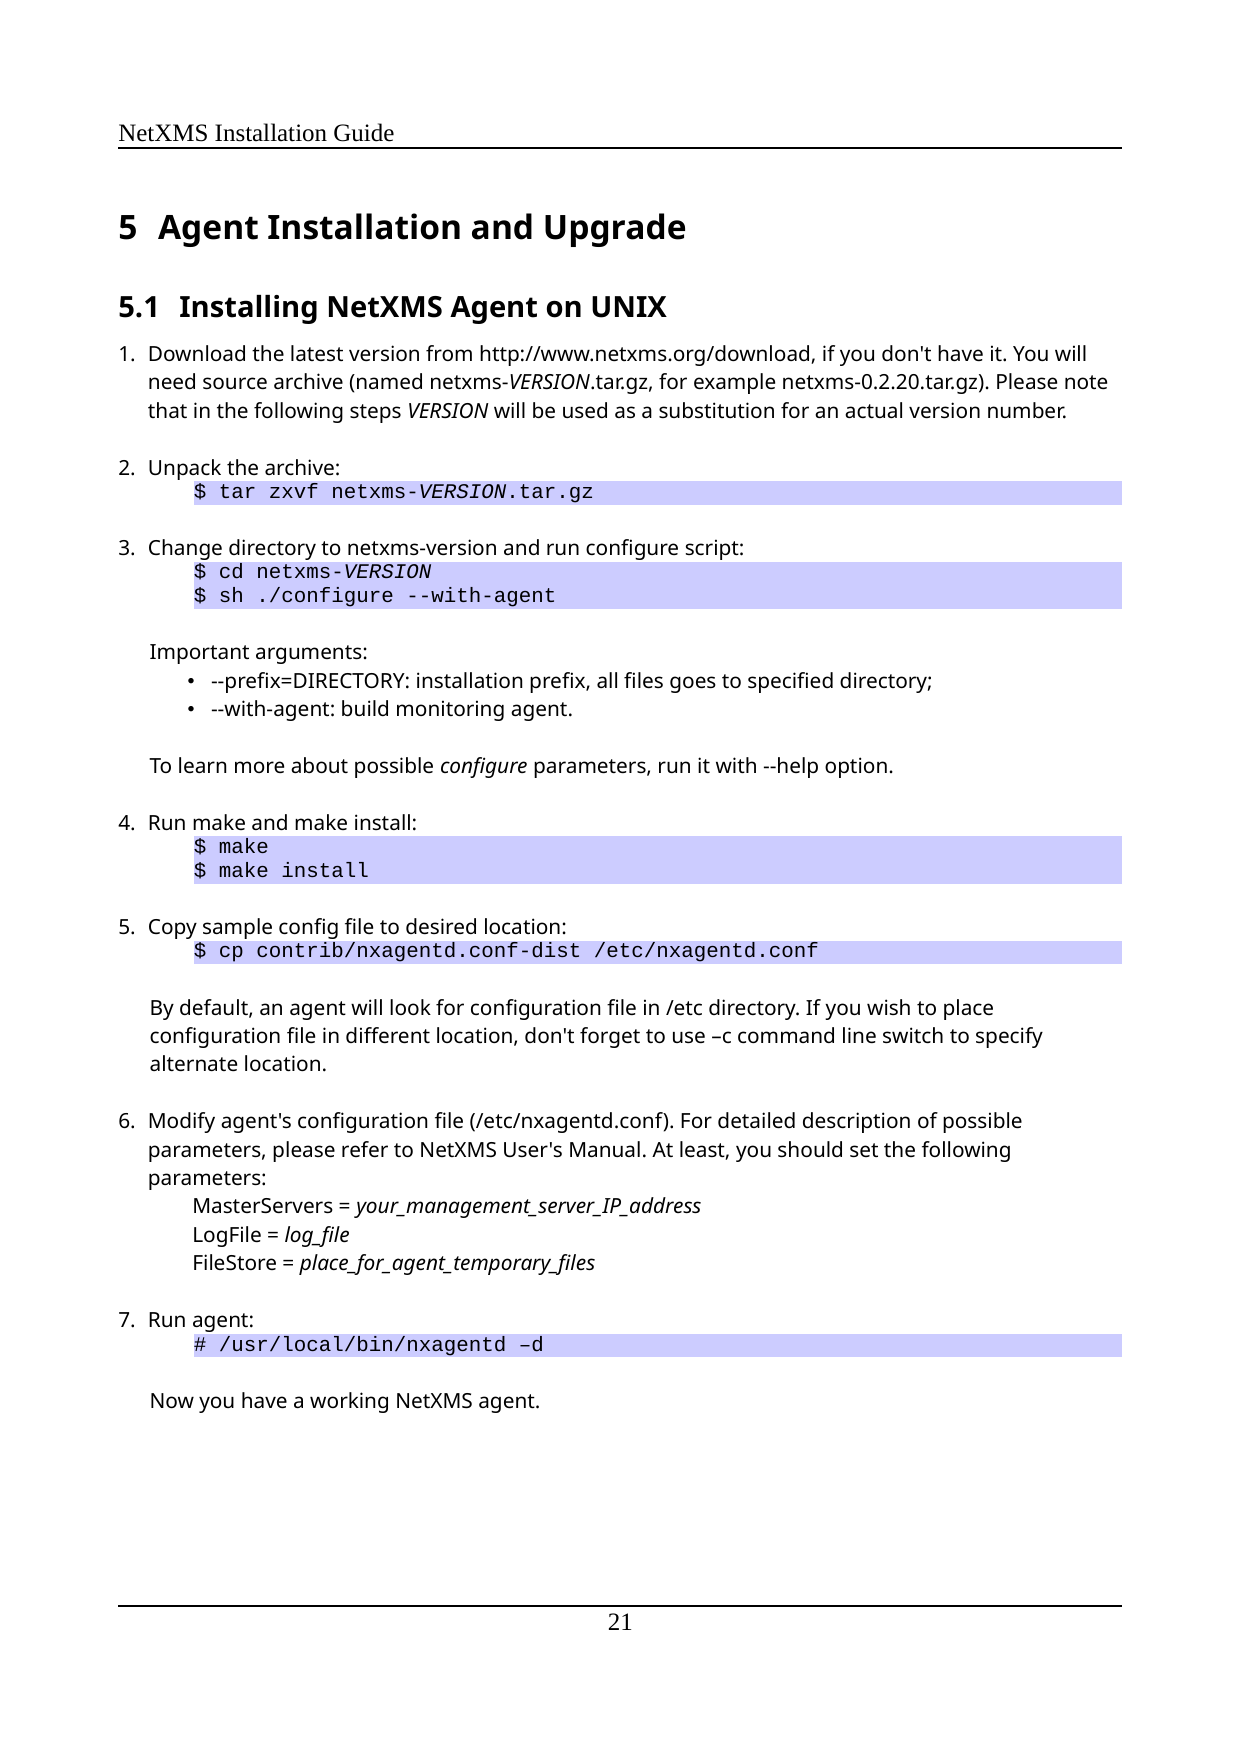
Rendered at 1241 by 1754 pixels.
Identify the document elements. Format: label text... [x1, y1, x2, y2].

text Important arguments: [149, 637, 1122, 666]
text $ tar zxvf netxms-VERSION.tar.gz [194, 481, 1122, 505]
list --with-agent: build monitoring agent. [187, 694, 1122, 723]
subtitle Installing NetXMS Agent on UNIX [118, 287, 1122, 326]
list Copy sample config file to desired location: [118, 912, 1122, 941]
list Run agent: [118, 1305, 1122, 1334]
list Change directory to netxms-version and run configure script: [118, 533, 1122, 562]
text $ cp contrib/nxagentd.conf-dist /etc/nxagentd.conf [194, 941, 1122, 964]
text $ sh ./configure --with-agent [194, 585, 1122, 609]
text FileStore = place_for_agent_temporary_files [118, 1248, 1122, 1277]
text Now you have a working NetXMS agent. [149, 1386, 1122, 1414]
text $ make install [194, 860, 1122, 884]
list --prefix=DIRECTORY: installation prefix, all files goes to specified directory; [187, 666, 1122, 694]
text MasterServers = your_management_server_IP_address [118, 1192, 1122, 1220]
list Modify agent's configuration file (/etc/nxagentd.conf). For detailed description of possible parameters, please refer to NetXMS User's Manual. At least, you should set the following parameters: [118, 1106, 1122, 1192]
list Run make and make install: [118, 808, 1122, 836]
text # /usr/local/bin/nxagentd –d [194, 1334, 1122, 1357]
text $ cd netxms-VERSION [194, 562, 1122, 585]
list Download the latest version from http://www.netxms.org/download, if you don't have it. You will need source archive (named netxms-VERSION.tar.gz, for example netxms-0.2.20.tar.gz). Please note that in the following steps VERSION will be used as a substitution for an actual version number. [118, 339, 1122, 424]
text LogFile = log_file [118, 1220, 1122, 1248]
text By default, an agent will look for configuration file in /etc directory. If you wish to place configuration file in different location, don't forget to use –c command line switch to specify alternate location. [149, 993, 1122, 1078]
text To learn more about possible configure parameters, run it with --help option. [149, 751, 1122, 779]
text $ make [194, 836, 1122, 860]
subtitle Agent Installation and Upgrade [118, 203, 1122, 249]
list Unpack the archive: [118, 453, 1122, 481]
